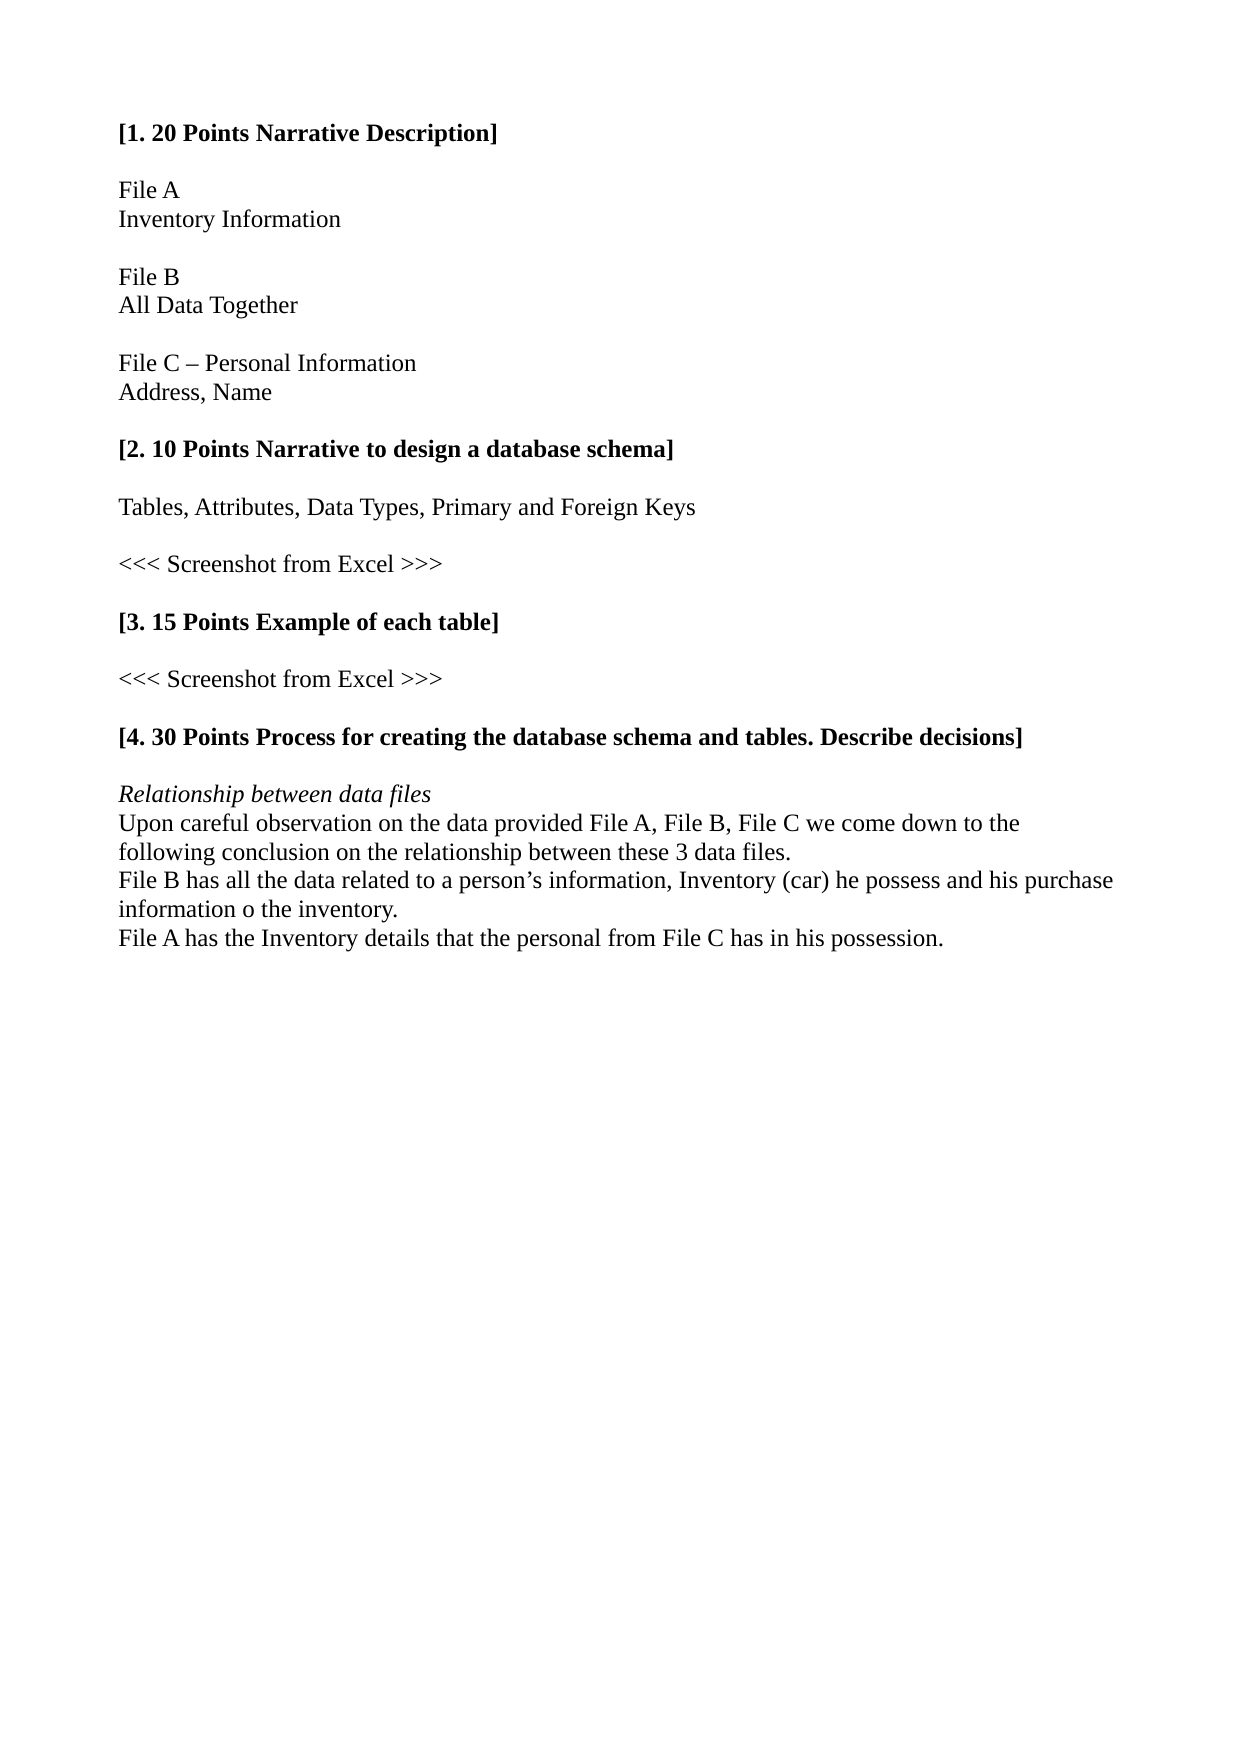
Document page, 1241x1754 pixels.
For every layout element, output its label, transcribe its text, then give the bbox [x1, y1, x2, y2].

text Upon careful observation on the data provided File A, File B, File C we come down to the following conclusion on the relationship between these 3 data files. [118, 808, 1122, 866]
text File B [118, 262, 1122, 291]
text File C – Personal Information [118, 348, 1122, 377]
text Inventory Information [118, 204, 1122, 233]
text <<< Screenshot from Excel >>> [118, 549, 1122, 578]
text File A has the Inventory details that the personal from File C has in his possession. [118, 923, 1122, 952]
text [2. 10 Points Narrative to design a database schema] [118, 434, 1122, 463]
text [4. 30 Points Process for creating the database schema and tables. Describe decisions] [118, 722, 1122, 751]
text Relationship between data files [118, 779, 1122, 808]
text <<< Screenshot from Excel >>> [118, 664, 1122, 693]
text Address, Name [118, 377, 1122, 406]
text All Data Together [118, 291, 1122, 319]
text File B has all the data related to a person’s information, Inventory (car) he possess and his purchase information o the inventory. [118, 866, 1122, 923]
text [1. 20 Points Narrative Description] [118, 118, 1122, 147]
text Tables, Attributes, Data Types, Primary and Foreign Keys [118, 492, 1122, 521]
text File A [118, 176, 1122, 204]
text [3. 15 Points Example of each table] [118, 607, 1122, 636]
